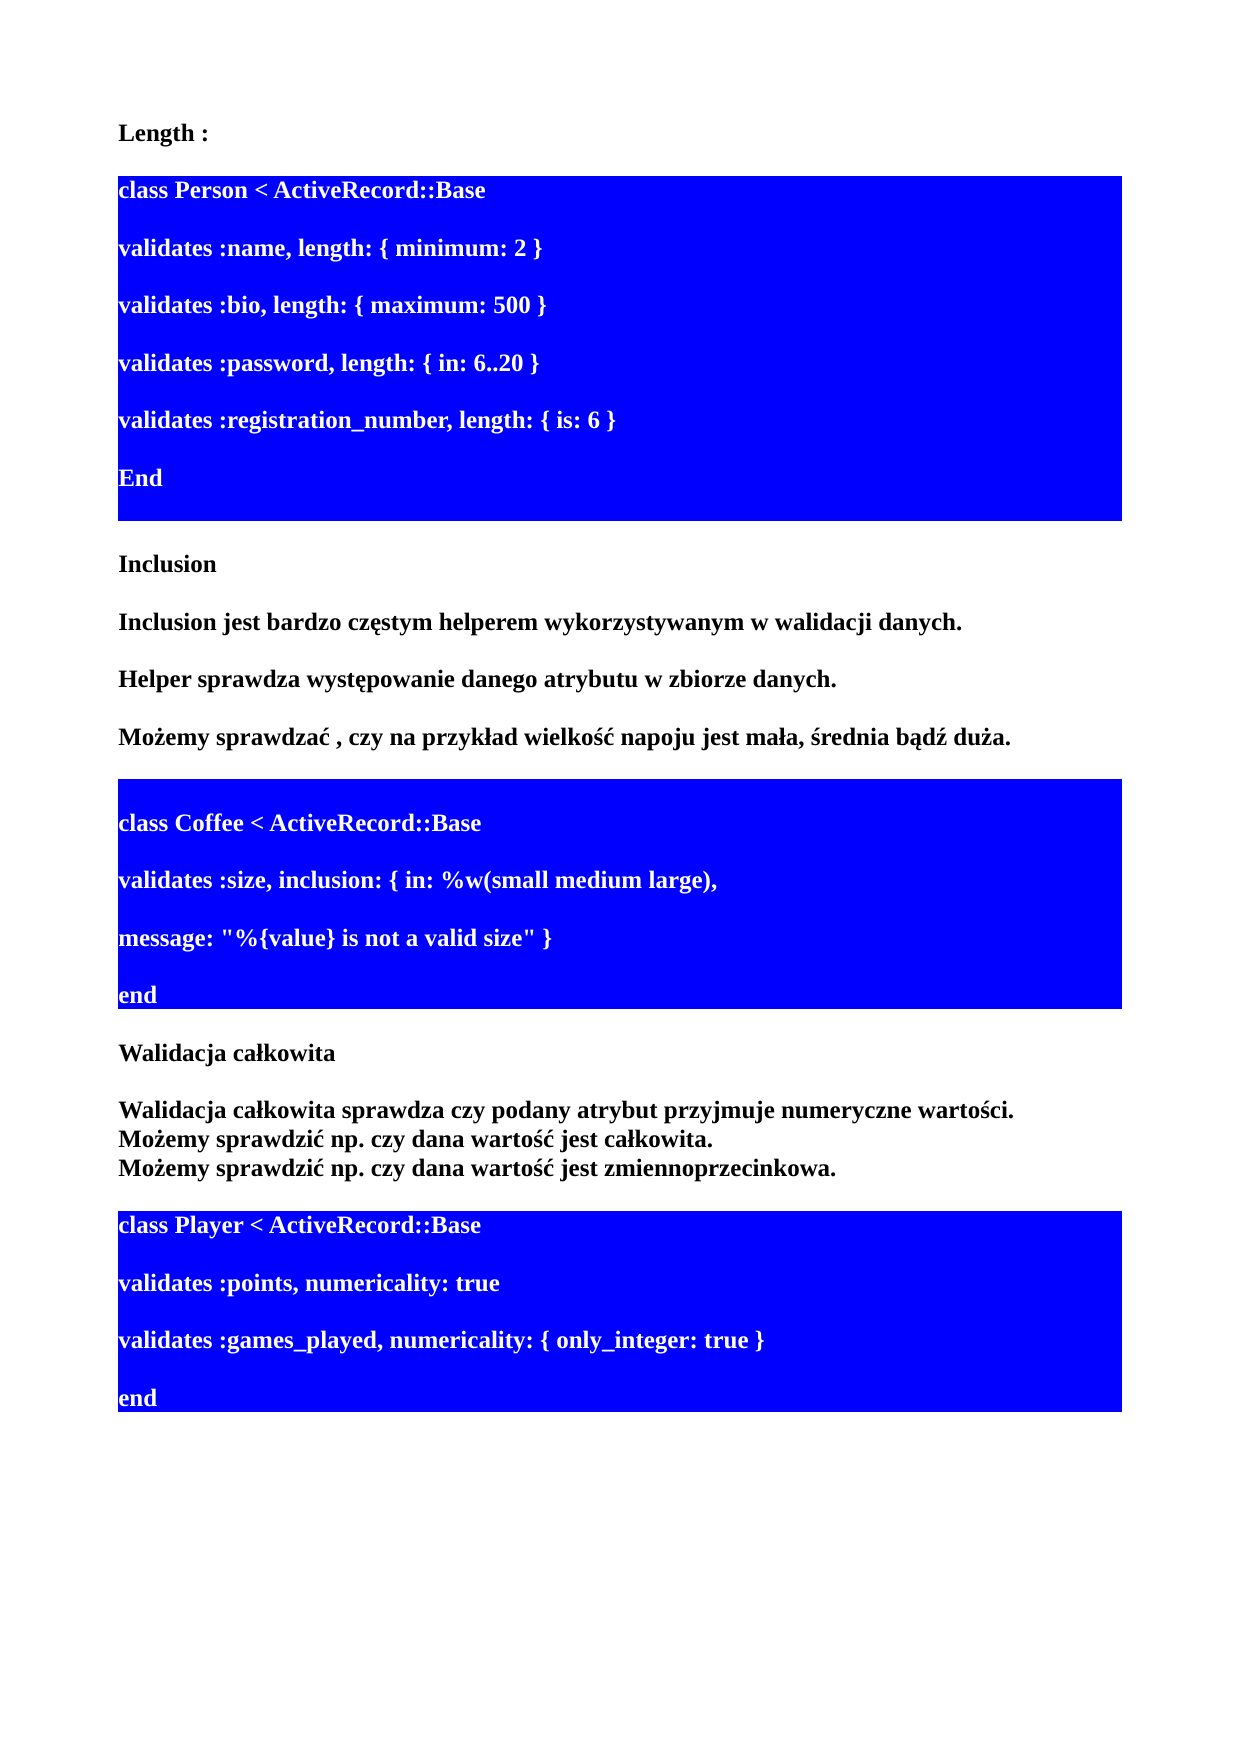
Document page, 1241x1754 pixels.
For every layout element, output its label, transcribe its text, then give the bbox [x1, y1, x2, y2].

text validates :bio, length: { maximum: 500 } [118, 291, 1122, 319]
text class Person < ActiveRecord::Base [118, 176, 1122, 204]
text class Player < ActiveRecord::Base [118, 1211, 1122, 1239]
text Length : [118, 118, 1122, 147]
text End [118, 463, 1122, 492]
text Walidacja całkowita [118, 1038, 1122, 1067]
text message: "%{value} is not a valid size" } [118, 923, 1122, 952]
text Walidacja całkowita sprawdza czy podany atrybut przyjmuje numeryczne wartości. [118, 1096, 1122, 1124]
text class Coffee < ActiveRecord::Base [118, 808, 1122, 837]
text validates :name, length: { minimum: 2 } [118, 233, 1122, 262]
text validates :games_played, numericality: { only_integer: true } [118, 1326, 1122, 1354]
text validates :registration_number, length: { is: 6 } [118, 406, 1122, 434]
text Możemy sprawdzać , czy na przykład wielkość napoju jest mała, średnia bądź duża. [118, 722, 1122, 751]
text Możemy sprawdzić np. czy dana wartość jest całkowita. [118, 1124, 1122, 1153]
text validates :password, length: { in: 6..20 } [118, 348, 1122, 377]
text Możemy sprawdzić np. czy dana wartość jest zmiennoprzecinkowa. [118, 1153, 1122, 1182]
text Helper sprawdza występowanie danego atrybutu w zbiorze danych. [118, 664, 1122, 693]
text end [118, 1383, 1122, 1412]
text end [118, 981, 1122, 1009]
text Inclusion [118, 549, 1122, 578]
text validates :size, inclusion: { in: %w(small medium large), [118, 866, 1122, 894]
text validates :points, numericality: true [118, 1268, 1122, 1297]
text Inclusion jest bardzo częstym helperem wykorzystywanym w walidacji danych. [118, 607, 1122, 636]
